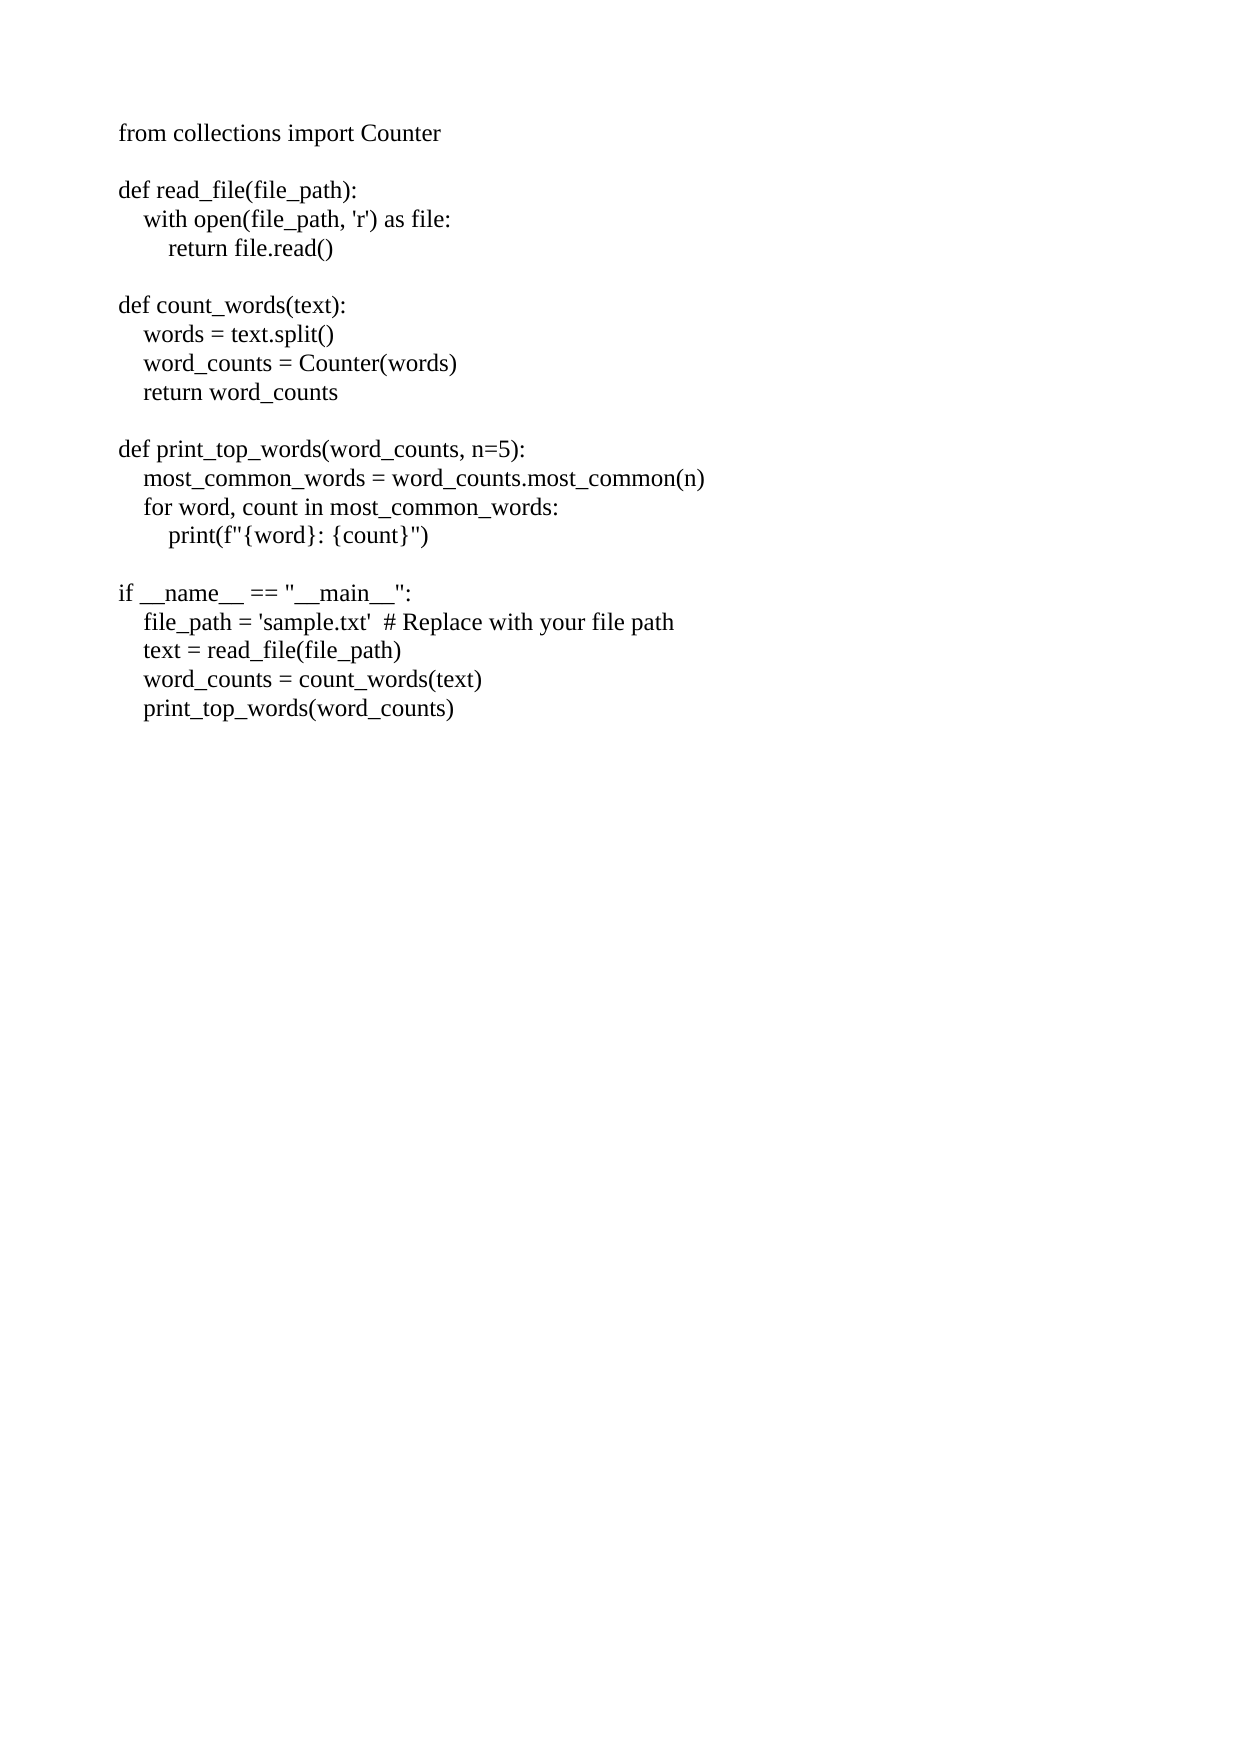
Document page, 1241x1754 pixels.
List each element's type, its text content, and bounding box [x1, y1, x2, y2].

text file_path = 'sample.txt' # Replace with your file path [118, 607, 1122, 636]
text for word, count in most_common_words: [118, 492, 1122, 521]
text return file.read() [118, 233, 1122, 262]
text with open(file_path, 'r') as file: [118, 204, 1122, 233]
text from collections import Counter [118, 118, 1122, 147]
text def read_file(file_path): [118, 176, 1122, 204]
text return word_counts [118, 377, 1122, 406]
text print(f"{word}: {count}") [118, 521, 1122, 549]
text most_common_words = word_counts.most_common(n) [118, 463, 1122, 492]
text if __name__ == "__main__": [118, 578, 1122, 607]
text def print_top_words(word_counts, n=5): [118, 434, 1122, 463]
text print_top_words(word_counts) [118, 693, 1122, 722]
text def count_words(text): [118, 291, 1122, 319]
text word_counts = Counter(words) [118, 348, 1122, 377]
text words = text.split() [118, 319, 1122, 348]
text word_counts = count_words(text) [118, 664, 1122, 693]
text text = read_file(file_path) [118, 636, 1122, 664]
